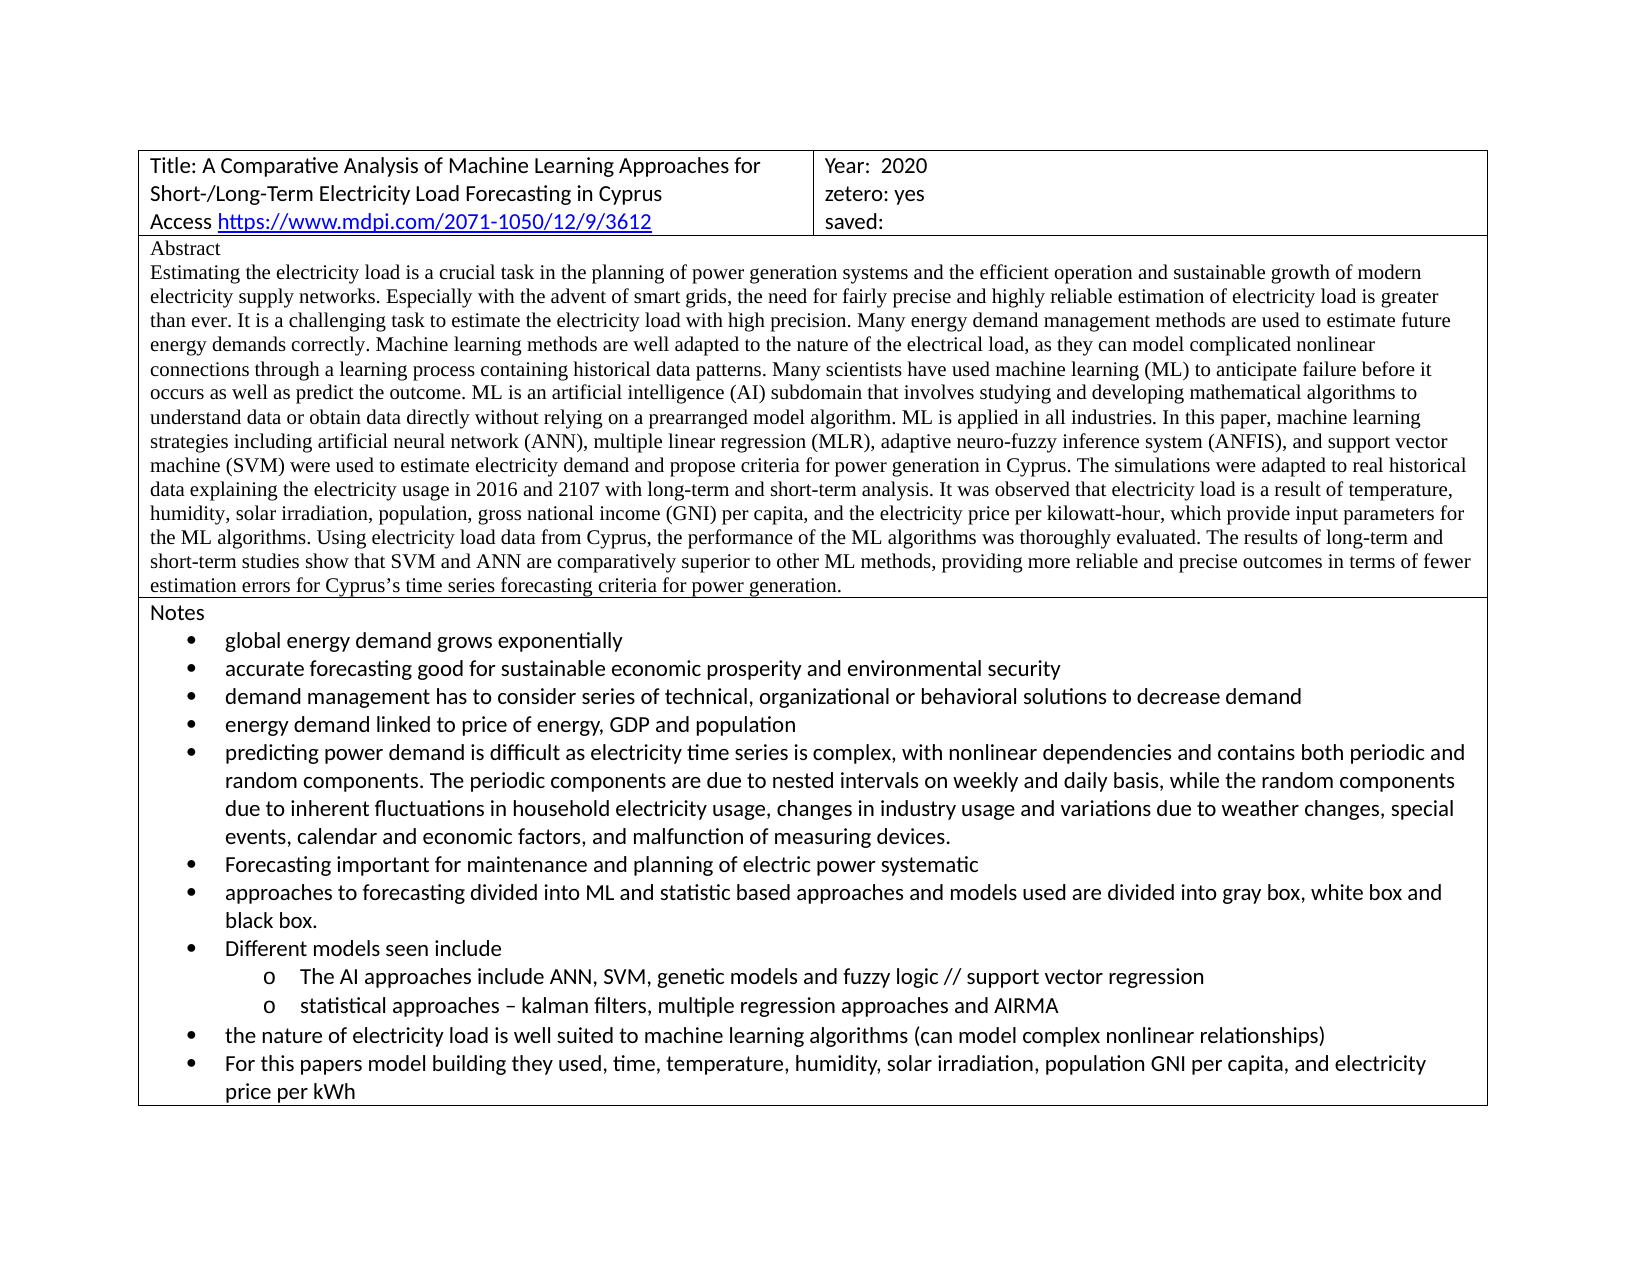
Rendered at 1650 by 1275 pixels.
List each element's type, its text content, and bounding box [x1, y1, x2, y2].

table_header Year: 2020 zetero: yes saved: [814, 151, 1487, 235]
table_cell Abstract Estimating the electricity load is a crucial task in the planning of power generation systems and the efficient operation and sustainable growth of modern electricity supply networks. Especially with the advent of smart grids, the need for fairly precise and highly reliable estimation of electricity load is greater than ever. It is a challenging task to estimate the electricity load with high precision. Many energy demand management methods are used to estimate future energy demands correctly. Machine learning methods are well adapted to the nature of the electrical load, as they can model complicated nonlinear connections through a learning process containing historical data patterns. Many scientists have used machine learning (ML) to anticipate failure before it occurs as well as predict the outcome. ML is an artificial intelligence (AI) subdomain that involves studying and developing mathematical algorithms to understand data or obtain data directly without relying on a prearranged model algorithm. ML is applied in all industries. In this paper, machine learning strategies including artificial neural network (ANN), multiple linear regression (MLR), adaptive neuro-fuzzy inference system (ANFIS), and support vector machine (SVM) were used to estimate electricity demand and propose criteria for power generation in Cyprus. The simulations were adapted to real historical data explaining the electricity usage in 2016 and 2107 with long-term and short-term analysis. It was observed that electricity load is a result of temperature, humidity, solar irradiation, population, gross national income (GNI) per capita, and the electricity price per kilowatt-hour, which provide input parameters for the ML algorithms. Using electricity load data from Cyprus, the performance of the ML algorithms was thoroughly evaluated. The results of long-term and short-term studies show that SVM and ANN are comparatively superior to other ML methods, providing more reliable and precise outcomes in terms of fewer estimation errors for Cyprus’s time series forecasting criteria for power generation. [139, 236, 1487, 597]
table_header Title: A Comparative Analysis of Machine Learning Approaches for Short-/Long-Term Electricity Load Forecasting in Cyprus Access https://www.mdpi.com/2071-1050/12/9/3612 [139, 151, 813, 235]
table_cell Notes global energy demand grows exponentially accurate forecasting good for sustainable economic prosperity and environmental security demand management has to consider series of technical, organizational or behavioral solutions to decrease demand energy demand linked to price of energy, GDP and population predicting power demand is difficult as electricity time series is complex, with nonlinear dependencies and contains both periodic and random components. The periodic components are due to nested intervals on weekly and daily basis, while the random components due to inherent fluctuations in household electricity usage, changes in industry usage and variations due to weather changes, special events, calendar and economic factors, and malfunction of measuring devices. Forecasting important for maintenance and planning of electric power systematic approaches to forecasting divided into ML and statistic based approaches and models used are divided into gray box, white box and black box. Different models seen include The AI approaches include ANN, SVM, genetic models and fuzzy logic // support vector regression statistical approaches – kalman filters, multiple regression approaches and AIRMA the nature of electricity load is well suited to machine learning algorithms (can model complex nonlinear relationships) For this papers model building they used, time, temperature, humidity, solar irradiation, population GNI per capita, and electricity price per kWh Factors affecting electrical load [139, 598, 1487, 1105]
